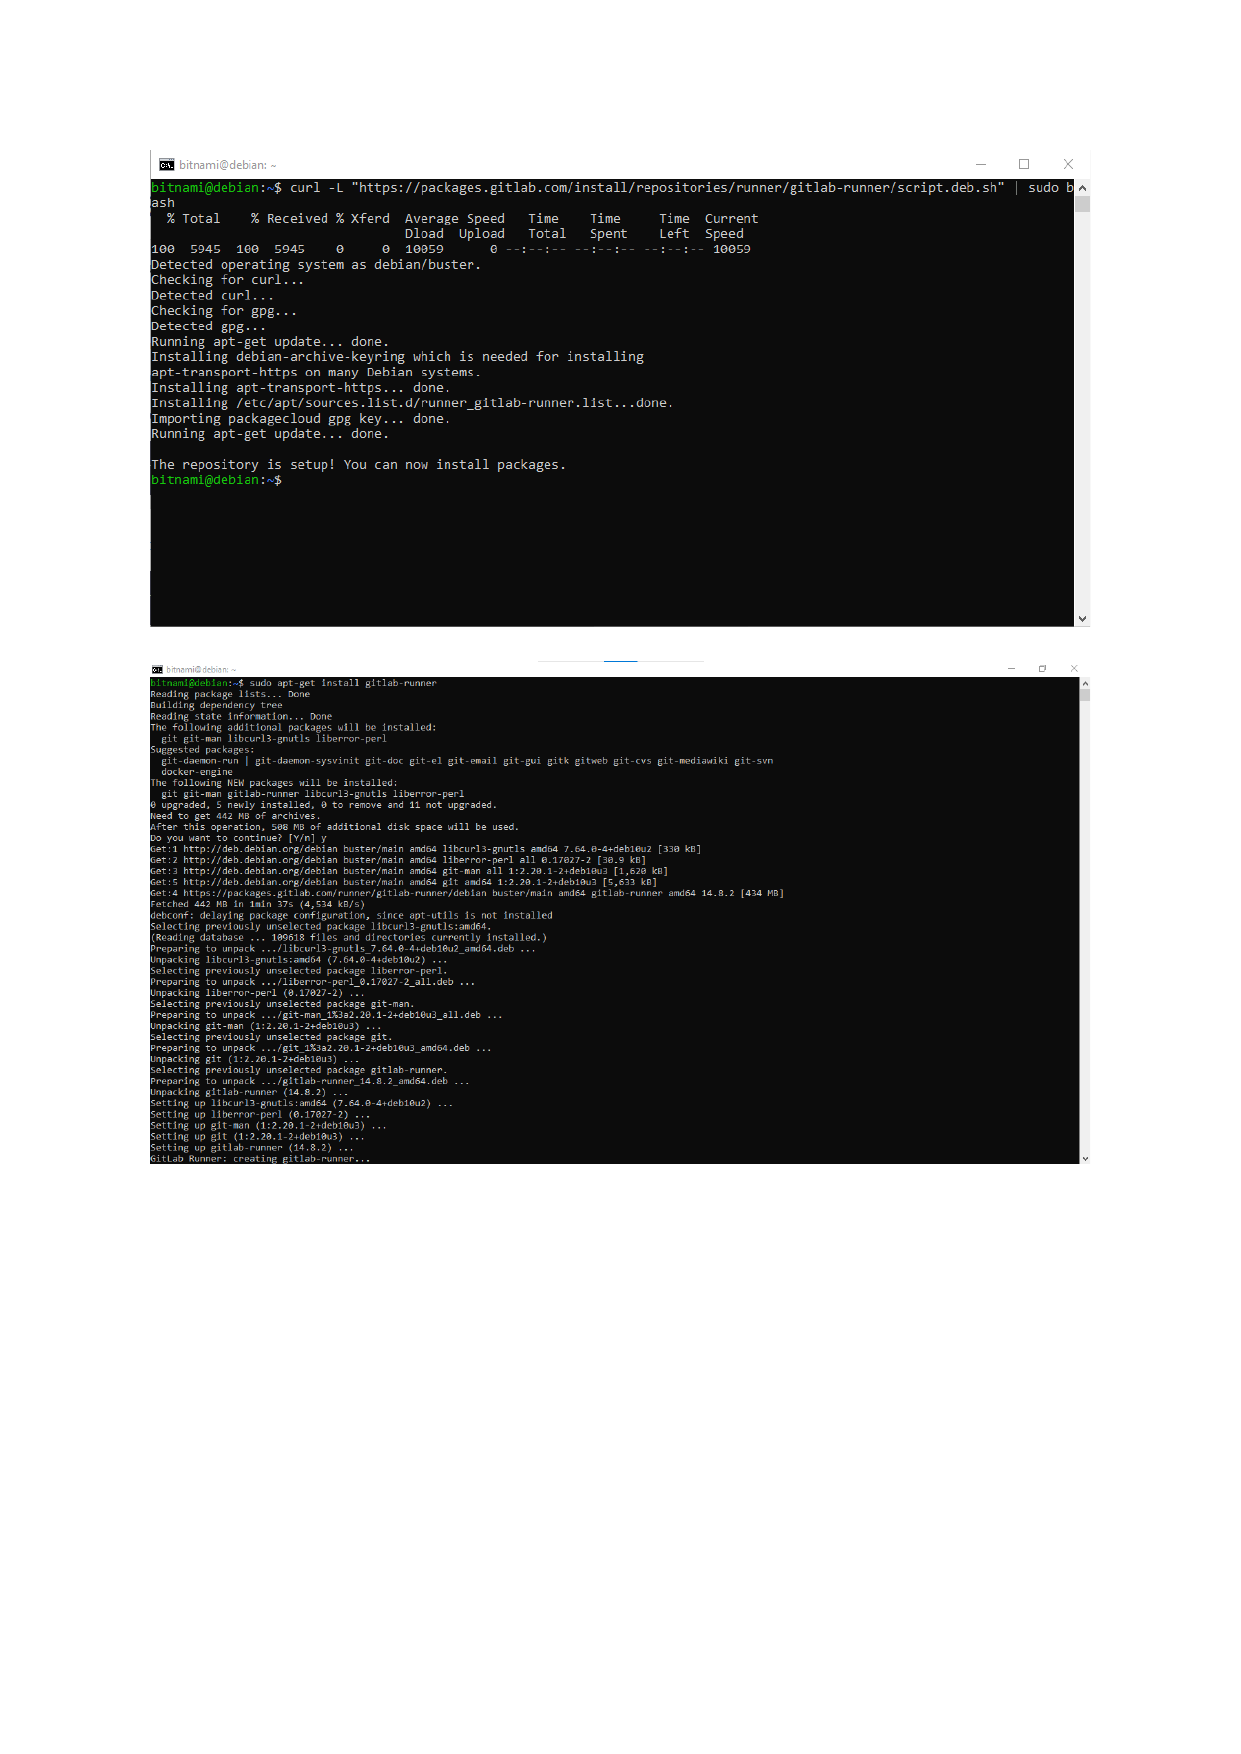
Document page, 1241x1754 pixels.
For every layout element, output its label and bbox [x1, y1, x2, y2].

picture [150, 661, 1091, 1164]
picture [150, 150, 1091, 627]
